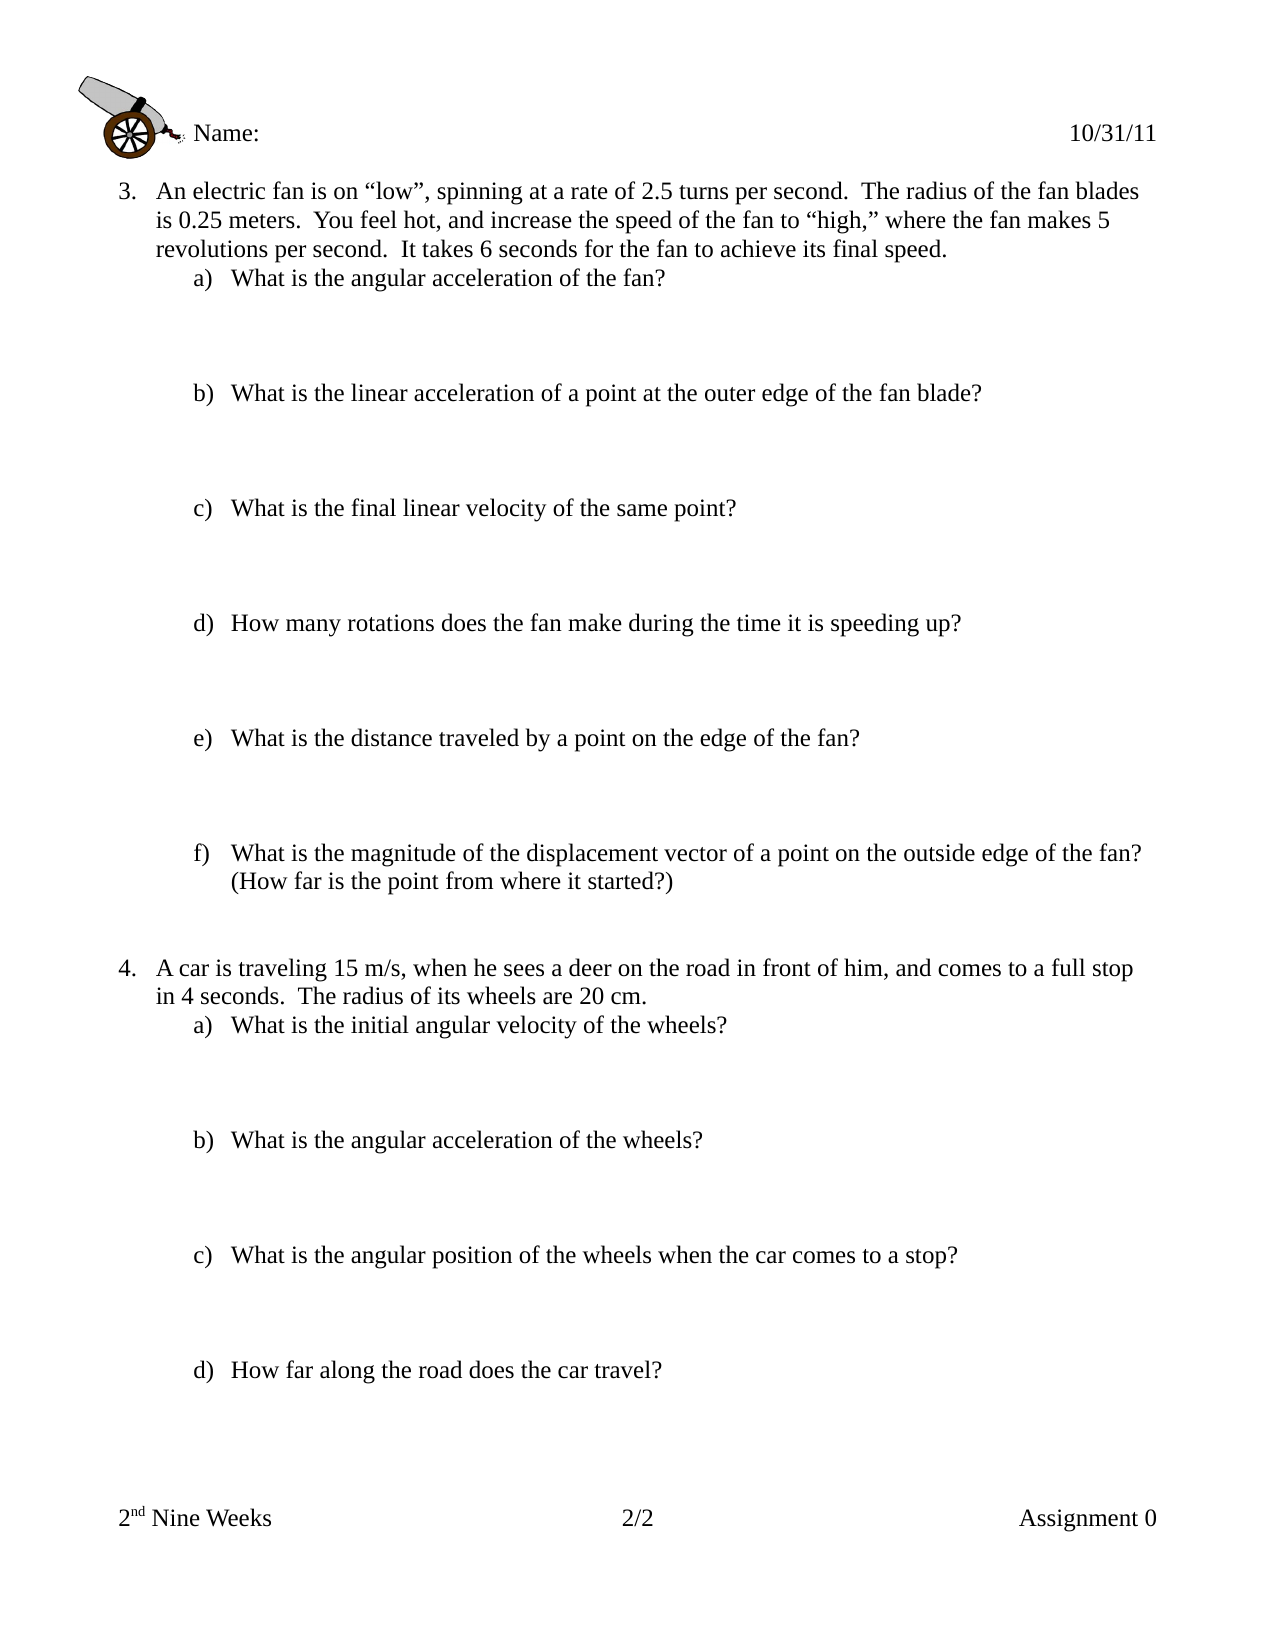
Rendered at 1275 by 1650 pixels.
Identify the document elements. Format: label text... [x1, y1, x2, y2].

list What is the distance traveled by a point on the edge of the fan? [193, 723, 1157, 751]
list What is the angular acceleration of the wheels? [193, 1125, 1157, 1154]
list What is the angular position of the wheels when the car comes to a stop? [193, 1240, 1157, 1269]
list How far along the road does the car travel? [193, 1355, 1157, 1384]
list What is the linear acceleration of a point at the outer edge of the fan blade? [193, 378, 1157, 406]
list What is the initial angular velocity of the wheels? [193, 1010, 1157, 1039]
list What is the final linear velocity of the same point? [193, 493, 1157, 521]
list An electric fan is on “low”, spinning at a rate of 2.5 turns per second. The radius of the fan blades is 0.25 meters. You feel hot, and increase the speed of the fan to “high,” where the fan makes 5 revolutions per second. It takes 6 seconds for the fan to achieve its final speed. [118, 176, 1157, 263]
list How many rotations does the fan make during the time it is speeding up? [193, 608, 1157, 636]
list A car is traveling 15 m/s, when he sees a deer on the road in front of him, and comes to a full stop in 4 seconds. The radius of its wheels are 20 cm. [118, 953, 1157, 1010]
list What is the magnitude of the displacement vector of a point on the outside edge of the fan? (How far is the point from where it started?) [193, 838, 1157, 895]
list What is the angular acceleration of the fan? [193, 263, 1157, 291]
